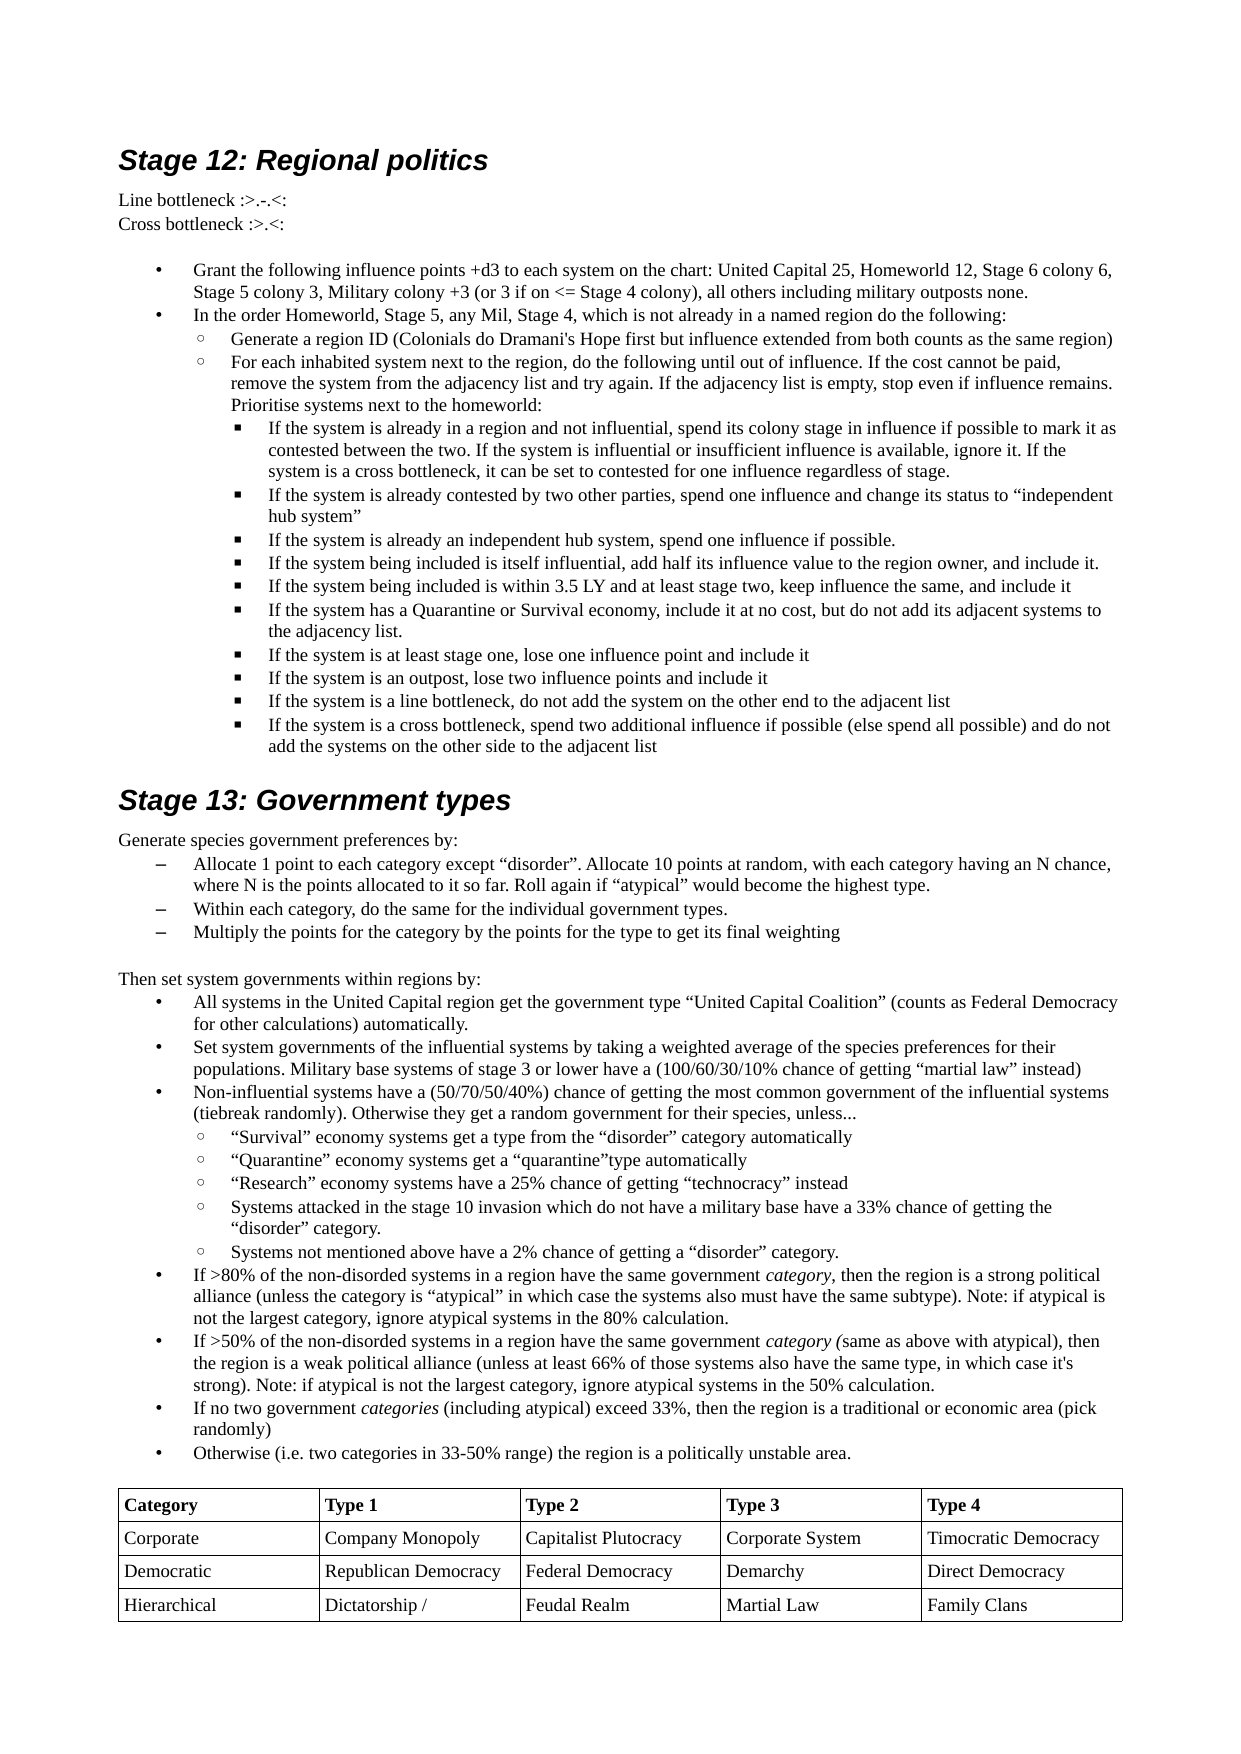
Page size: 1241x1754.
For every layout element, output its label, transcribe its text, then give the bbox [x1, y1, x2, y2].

table_cell Federal Democracy [521, 1556, 720, 1588]
list Systems not mentioned above have a 2% chance of getting a “disorder” category. [193, 1241, 1122, 1262]
list Otherwise (i.e. two categories in 33-50% range) the region is a politically unstable area. [156, 1442, 1122, 1463]
list If the system is a cross bottleneck, spend two additional influence if possible (else spend all possible) and do not add the systems on the other side to the adjacent list [231, 713, 1122, 757]
table_cell Feudal Realm [521, 1589, 720, 1621]
list If no two government categories (including atypical) exceed 33%, then the region is a traditional or economic area (pick randomly) [156, 1397, 1122, 1440]
list If the system has a Quarantine or Survival economy, include it at no cost, but do not add its adjacent systems to the adjacency list. [231, 598, 1122, 642]
list Non-influential systems have a (50/70/50/40%) chance of getting the most common government of the influential systems (tiebreak randomly). Otherwise they get a random government for their species, unless... [156, 1081, 1122, 1124]
table_header Category [119, 1489, 319, 1521]
list If >80% of the non-disorded systems in a region have the same government category, then the region is a strong political alliance (unless the category is “atypical” in which case the systems also must have the same subtype). Note: if atypical is not the largest category, ignore atypical systems in the 80% calculation. [156, 1264, 1122, 1328]
list If the system is already an independent hub system, spend one influence if possible. [231, 528, 1122, 550]
list All systems in the United Capital region get the government type “United Capital Coalition” (counts as Federal Democracy for other calculations) automatically. [156, 991, 1122, 1034]
list Set system governments of the influential systems by taking a weighted average of the species preferences for their populations. Military base systems of stage 3 or lower have a (100/60/30/10% chance of getting “martial law” instead) [156, 1036, 1122, 1079]
list Multiply the points for the category by the points for the type to get its final weighting [156, 921, 1122, 942]
table_cell Company Monopoly [320, 1522, 520, 1554]
subtitle Stage 12: Regional politics [118, 143, 1122, 177]
list Grant the following influence points +d3 to each system on the chart: United Capital 25, Homeworld 12, Stage 6 colony 6, Stage 5 colony 3, Military colony +3 (or 3 if on <= Stage 4 colony), all others including military outposts none. [156, 259, 1122, 302]
table_cell Republican Democracy [320, 1556, 520, 1588]
table_cell Family Clans [922, 1589, 1122, 1621]
list “Research” economy systems have a 25% chance of getting “technocracy” instead [193, 1172, 1122, 1194]
table_cell Dictatorship / [320, 1589, 520, 1621]
list Systems attacked in the stage 10 invasion which do not have a military base have a 33% chance of getting the “disorder” category. [193, 1196, 1122, 1239]
list If the system is an outpost, lose two influence points and include it [231, 667, 1122, 688]
list In the order Homeworld, Stage 5, any Mil, Stage 4, which is not already in a named region do the following: [156, 304, 1122, 326]
table_cell Corporate System [721, 1522, 921, 1554]
table_cell Hierarchical [119, 1589, 319, 1621]
list If the system being included is within 3.5 LY and at least stage two, keep influence the same, and include it [231, 575, 1122, 597]
table_header Type 3 [721, 1489, 921, 1521]
list For each inhabited system next to the region, do the following until out of influence. If the cost cannot be paid, remove the system from the adjacency list and try again. If the adjacency list is empty, stop even if influence remains. Prioritise systems next to the homeworld: [193, 351, 1122, 415]
list If the system is already in a region and not influential, spend its colony stage in influence if possible to mark it as contested between the two. If the system is influential or insufficient influence is available, ignore it. If the system is a cross bottleneck, it can be set to contested for one influence regardless of stage. [231, 417, 1122, 482]
list Within each category, do the same for the individual government types. [156, 898, 1122, 919]
table_cell Capitalist Plutocracy [521, 1522, 720, 1554]
list “Quarantine” economy systems get a “quarantine”type automatically [193, 1149, 1122, 1171]
table_header Type 2 [521, 1489, 720, 1521]
list If the system is a line bottleneck, do not add the system on the other end to the adjacent list [231, 690, 1122, 712]
table_header Type 4 [922, 1489, 1122, 1521]
list If >50% of the non-disorded systems in a region have the same government category (same as above with atypical), then the region is a weak political alliance (unless at least 66% of those systems also have the same type, in which case it's strong). Note: if atypical is not the largest category, ignore atypical systems in the 50% calculation. [156, 1330, 1122, 1395]
list If the system is at least stage one, lose one influence point and include it [231, 643, 1122, 665]
text Generate species government preferences by: [118, 829, 1122, 851]
list If the system being included is itself influential, add half its influence value to the region owner, and include it. [231, 552, 1122, 573]
text Cross bottleneck :>.<: [118, 212, 1122, 234]
list Generate a region ID (Colonials do Dramani's Hope first but influence extended from both counts as the same region) [193, 327, 1122, 349]
table_cell Direct Democracy [922, 1556, 1122, 1588]
table_header Type 1 [320, 1489, 520, 1521]
table_cell Timocratic Democracy [922, 1522, 1122, 1554]
list “Survival” economy systems get a type from the “disorder” category automatically [193, 1126, 1122, 1147]
text Line bottleneck :>.-.<: [118, 189, 1122, 211]
text Then set system governments within regions by: [118, 968, 1122, 989]
table_cell Democratic [119, 1556, 319, 1588]
table_cell Demarchy [721, 1556, 921, 1588]
list Allocate 1 point to each category except “disorder”. Allocate 10 points at random, with each category having an N chance, where N is the points allocated to it so far. Roll again if “atypical” would become the highest type. [156, 853, 1122, 896]
subtitle Stage 13: Government types [118, 783, 1122, 817]
table_cell Corporate [119, 1522, 319, 1554]
table_cell Martial Law [721, 1589, 921, 1621]
list If the system is already contested by two other parties, spend one influence and change its status to “independent hub system” [231, 484, 1122, 527]
